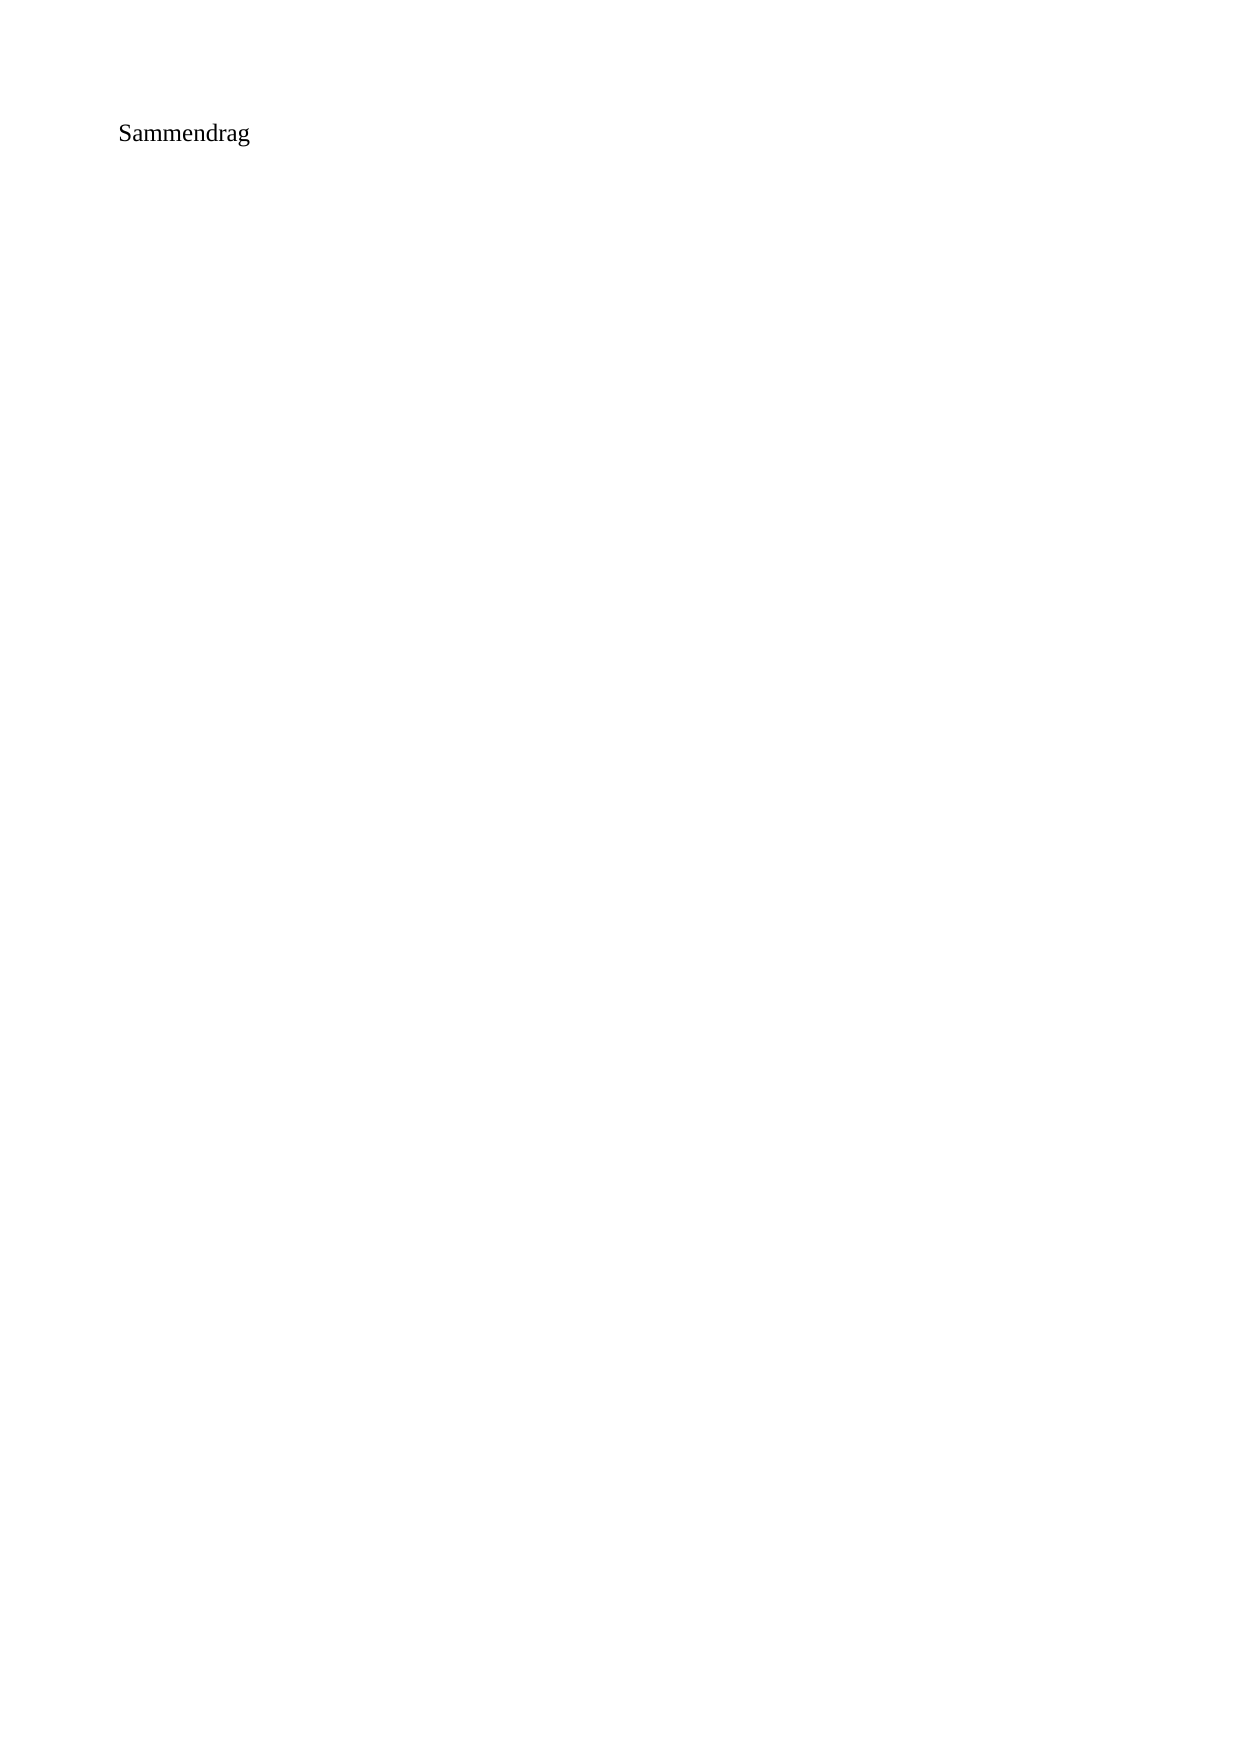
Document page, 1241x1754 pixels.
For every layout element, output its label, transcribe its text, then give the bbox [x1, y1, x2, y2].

text Sammendrag [118, 118, 1122, 147]
